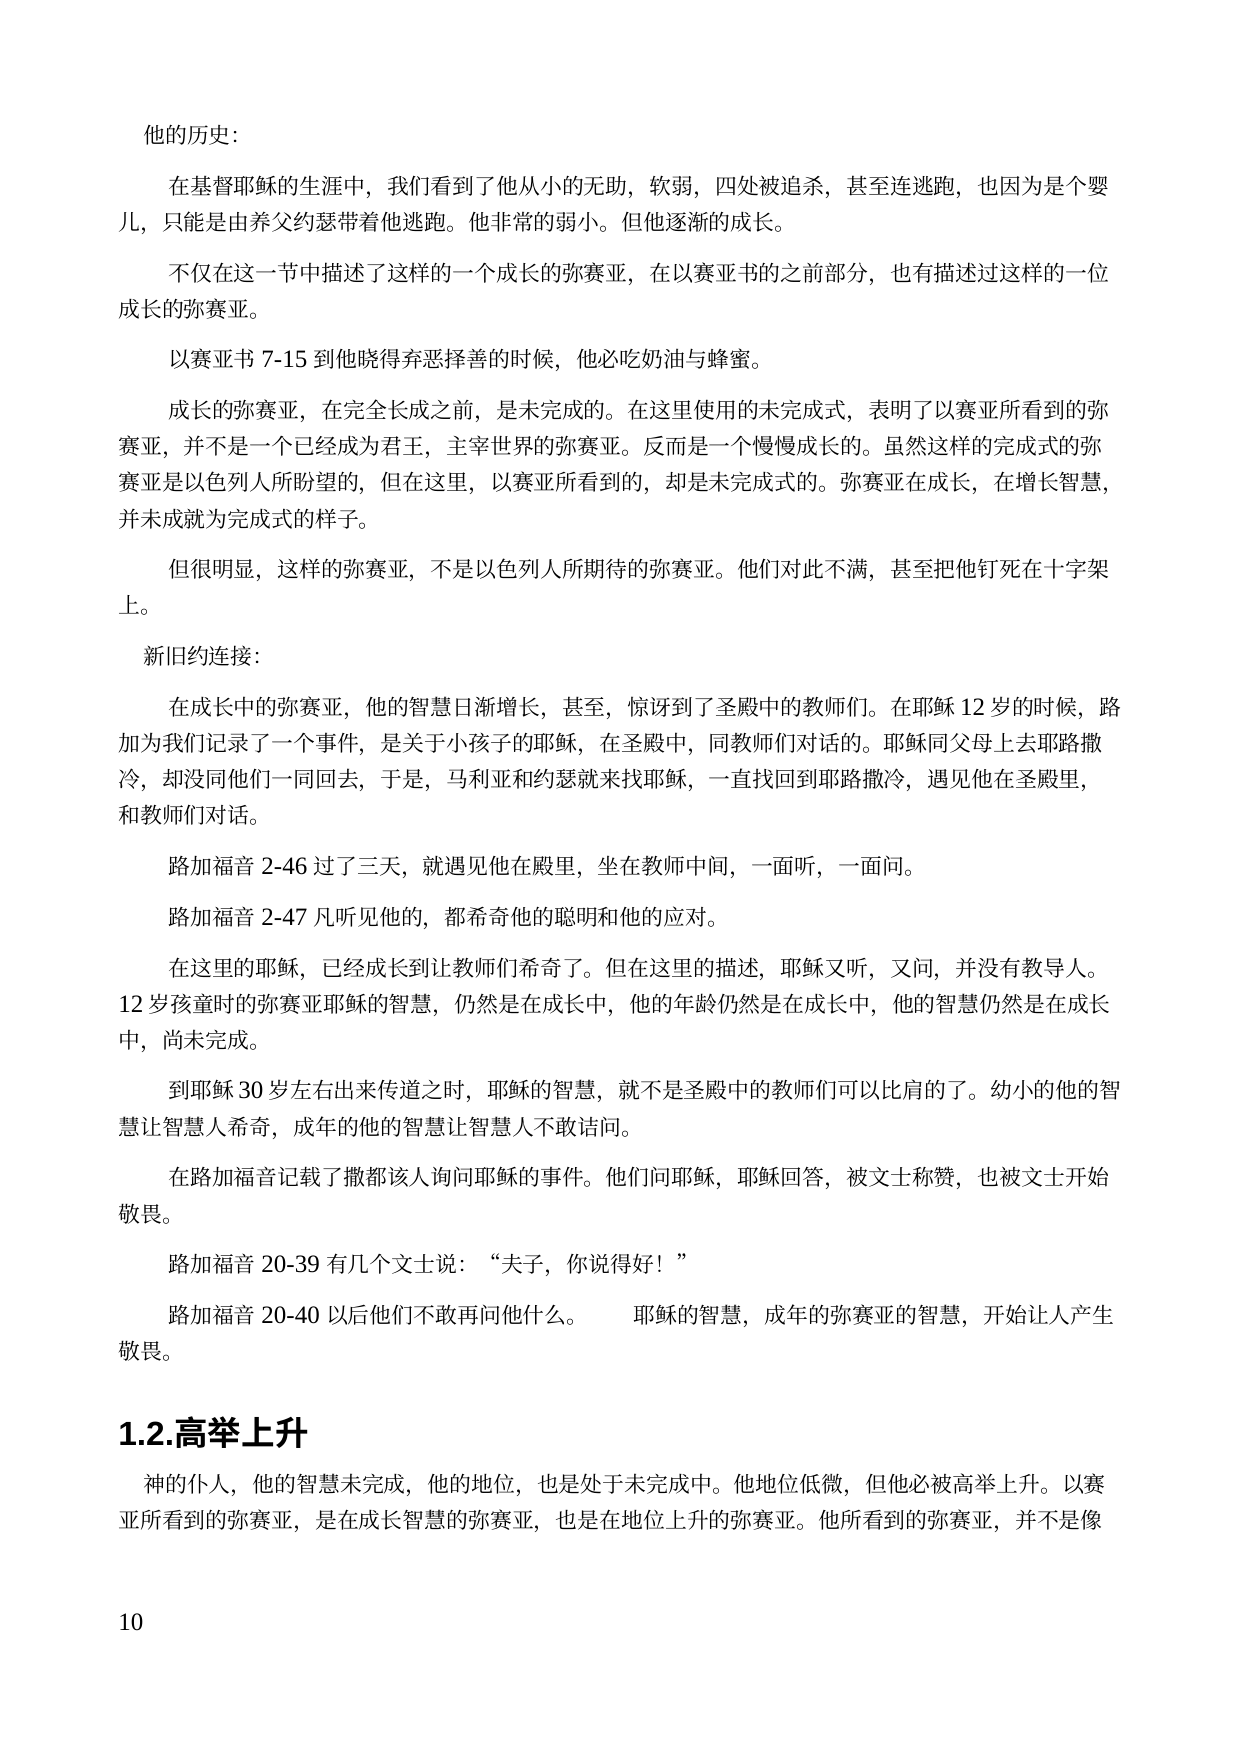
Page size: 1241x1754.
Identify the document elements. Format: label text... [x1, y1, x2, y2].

text 他的历史： [118, 118, 1122, 149]
text 成长的弥赛亚，在完全长成之前，是未完成的。在这里使用的未完成式，表明了以赛亚所看到的弥赛亚，并不是一个已经成为君王，主宰世界的弥赛亚。反而是一个慢慢成长的。虽然这样的完成式的弥赛亚是以色列人所盼望的，但在这里，以赛亚所看到的，却是未完成式的。弥赛亚在成长，在增长智慧，并未成就为完成式的样子。 [118, 393, 1122, 533]
text 在成长中的弥赛亚，他的智慧日渐增长，甚至，惊讶到了圣殿中的教师们。在耶稣12岁的时候，路加为我们记录了一个事件，是关于小孩子的耶稣，在圣殿中，同教师们对话的。耶稣同父母上去耶路撒冷，却没同他们一同回去，于是，马利亚和约瑟就来找耶稣，一直找回到耶路撒冷，遇见他在圣殿里，和教师们对话。 [118, 690, 1122, 830]
text 不仅在这一节中描述了这样的一个成长的弥赛亚，在以赛亚书的之前部分，也有描述过这样的一位成长的弥赛亚。 [118, 256, 1122, 323]
text 以赛亚书 7-15 到他晓得弃恶择善的时候，他必吃奶油与蜂蜜。 [118, 343, 1122, 374]
text 路加福音 20-39 有几个文士说：“夫子，你说得好！” [118, 1247, 1122, 1279]
text 但很明显，这样的弥赛亚，不是以色列人所期待的弥赛亚。他们对此不满，甚至把他钉死在十字架上。 [118, 552, 1122, 620]
text 新旧约连接： [118, 639, 1122, 671]
text 神的仆人，他的智慧未完成，他的地位，也是处于未完成中。他地位低微，但他必被高举上升。以赛亚所看到的弥赛亚，是在成长智慧的弥赛亚，也是在地位上升的弥赛亚。他所看到的弥赛亚，并不是像 [118, 1467, 1122, 1534]
text 在路加福音记载了撒都该人询问耶稣的事件。他们问耶稣，耶稣回答，被文士称赞，也被文士开始敬畏。 [118, 1161, 1122, 1228]
text 在基督耶稣的生涯中，我们看到了他从小的无助，软弱，四处被追杀，甚至连逃跑，也因为是个婴儿，只能是由养父约瑟带着他逃跑。他非常的弱小。但他逐渐的成长。 [118, 169, 1122, 236]
text 路加福音 2-46 过了三天，就遇见他在殿里，坐在教师中间，一面听，一面问。 [118, 849, 1122, 881]
subtitle 1.2.高举上升 [118, 1406, 1122, 1454]
text 路加福音 2-47 凡听见他的，都希奇他的聪明和他的应对。 [118, 900, 1122, 931]
text 在这里的耶稣，已经成长到让教师们希奇了。但在这里的描述，耶稣又听，又问，并没有教导人。12岁孩童时的弥赛亚耶稣的智慧，仍然是在成长中，他的年龄仍然是在成长中，他的智慧仍然是在成长中，尚未完成。 [118, 951, 1122, 1054]
text 路加福音 20-40 以后他们不敢再问他什么。 耶稣的智慧，成年的弥赛亚的智慧，开始让人产生敬畏。 [118, 1298, 1122, 1366]
text 到耶稣30岁左右出来传道之时，耶稣的智慧，就不是圣殿中的教师们可以比肩的了。幼小的他的智慧让智慧人希奇，成年的他的智慧让智慧人不敢诘问。 [118, 1074, 1122, 1141]
